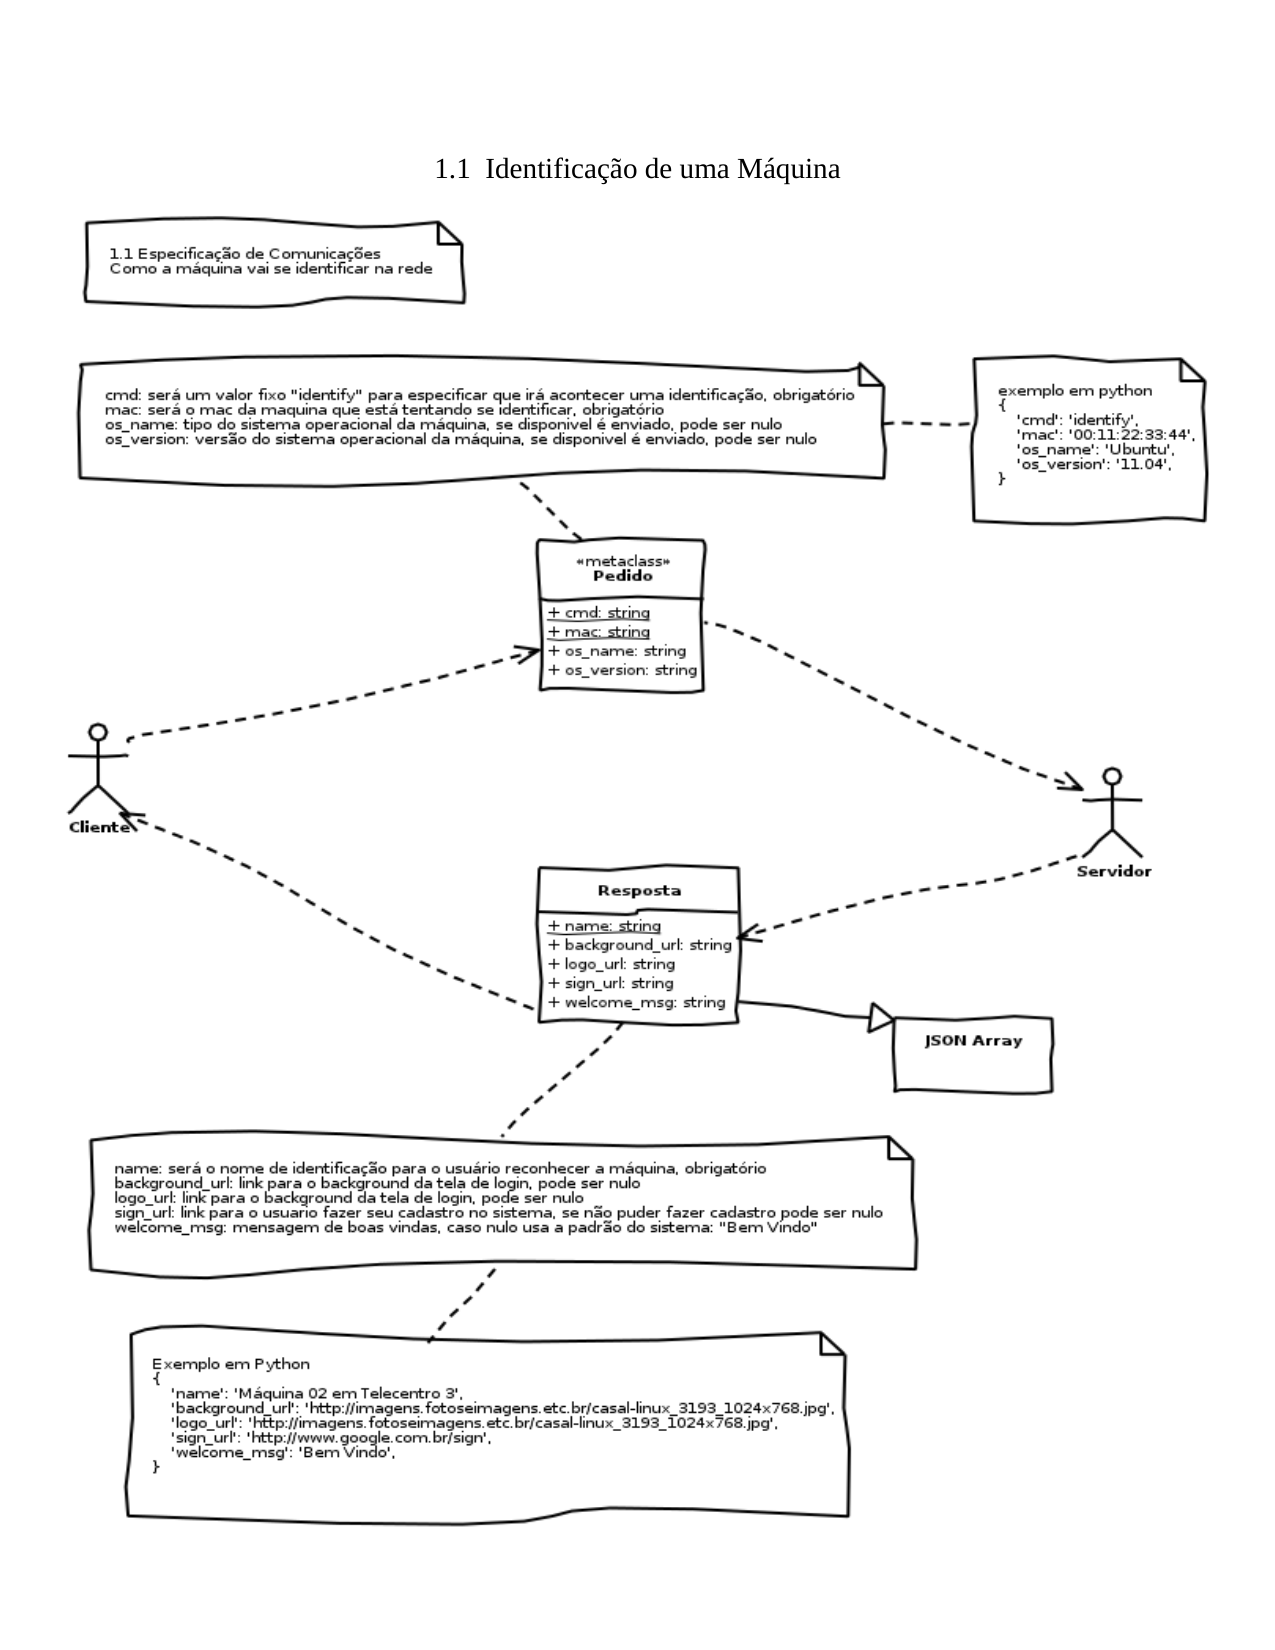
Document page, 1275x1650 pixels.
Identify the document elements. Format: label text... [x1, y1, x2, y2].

text 1.1 Identificação de uma Máquina [118, 152, 1157, 185]
picture [59, 212, 1215, 1531]
